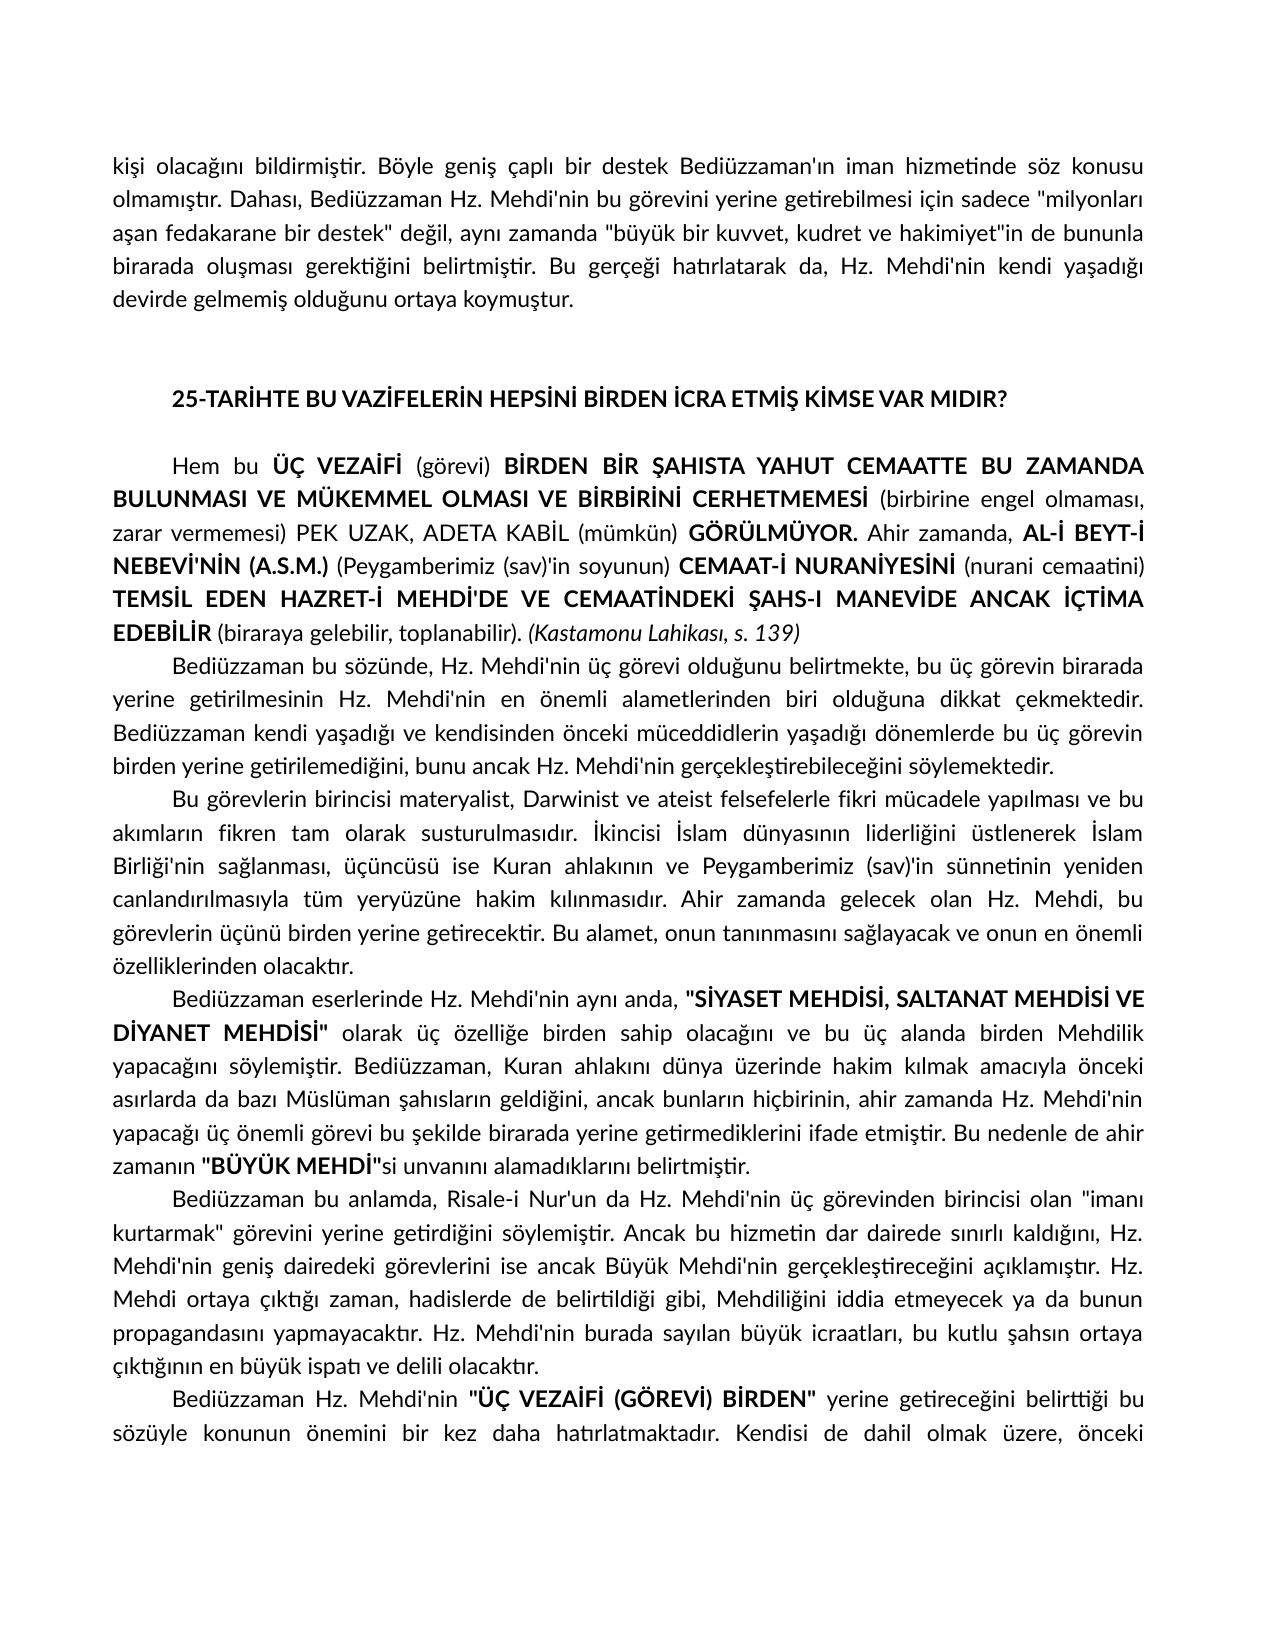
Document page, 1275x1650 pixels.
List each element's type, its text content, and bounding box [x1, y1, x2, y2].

text Bediüzzaman bu sözünde, Hz. Mehdi'nin üç görevi olduğunu belirtmekte, bu üç görevin birarada yerine getirilmesinin Hz. Mehdi'nin en önemli alametlerinden biri olduğuna dikkat çekmektedir. Bediüzzaman kendi yaşadığı ve kendisinden önceki müceddidlerin yaşadığı dönemlerde bu üç görevin birden yerine getirilemediğini, bunu ancak Hz. Mehdi'nin gerçekleştirebileceğini söylemektedir. [112, 648, 1145, 781]
text Hem bu ÜÇ VEZAİFİ (görevi) BİRDEN BİR ŞAHISTA YAHUT CEMAATTE BU ZAMANDA BULUNMASI VE MÜKEMMEL OLMASI VE BİRBİRİNİ CERHETMEMESİ (birbirine engel olmaması, zarar vermemesi) PEK UZAK, ADETA KABİL (mümkün) GÖRÜLMÜYOR. Ahir zamanda, AL-İ BEYT-İ NEBEVİ'NİN (A.S.M.) (Peygamberimiz (sav)'in soyunun) CEMAAT-İ NURANİYESİNİ (nurani cemaatini) TEMSİL EDEN HAZRET-İ MEHDİ'DE VE CEMAATİNDEKİ ŞAHS-I MANEVİDE ANCAK İÇTİMA EDEBİLİR (biraraya gelebilir, toplanabilir). (Kastamonu Lahikası, s. 139) [112, 448, 1145, 648]
text Bediüzzaman eserlerinde Hz. Mehdi'nin aynı anda, "SİYASET MEHDİSİ, SALTANAT MEHDİSİ VE DİYANET MEHDİSİ" olarak üç özelliğe birden sahip olacağını ve bu üç alanda birden Mehdilik yapacağını söylemiştir. Bediüzzaman, Kuran ahlakını dünya üzerinde hakim kılmak amacıyla önceki asırlarda da bazı Müslüman şahısların geldiğini, ancak bunların hiçbirinin, ahir zamanda Hz. Mehdi'nin yapacağı üç önemli görevi bu şekilde birarada yerine getirmediklerini ifade etmiştir. Bu nedenle de ahir zamanın "BÜYÜK MEHDİ"si unvanını alamadıklarını belirtmiştir. [112, 981, 1145, 1181]
text Bediüzzaman bu anlamda, Risale-i Nur'un da Hz. Mehdi'nin üç görevinden birincisi olan "imanı kurtarmak" görevini yerine getirdiğini söylemiştir. Ancak bu hizmetin dar dairede sınırlı kaldığını, Hz. Mehdi'nin geniş dairedeki görevlerini ise ancak Büyük Mehdi'nin gerçekleştireceğini açıklamıştır. Hz. Mehdi ortaya çıktığı zaman, hadislerde de belirtildiği gibi, Mehdiliğini iddia etmeyecek ya da bunun propagandasını yapmayacaktır. Hz. Mehdi'nin burada sayılan büyük icraatları, bu kutlu şahsın ortaya çıktığının en büyük ispatı ve delili olacaktır. [112, 1181, 1145, 1381]
text Bu görevlerin birincisi materyalist, Darwinist ve ateist felsefelerle fikri mücadele yapılması ve bu akımların fikren tam olarak susturulmasıdır. İkincisi İslam dünyasının liderliğini üstlenerek İslam Birliği'nin sağlanması, üçüncüsü ise Kuran ahlakının ve Peygamberimiz (sav)'in sünnetinin yeniden canlandırılmasıyla tüm yeryüzüne hakim kılınmasıdır. Ahir zamanda gelecek olan Hz. Mehdi, bu görevlerin üçünü birden yerine getirecektir. Bu alamet, onun tanınmasını sağlayacak ve onun en önemli özelliklerinden olacaktır. [112, 781, 1145, 981]
text 25-TARİHTE BU VAZİFELERİN HEPSİNİ BİRDEN İCRA ETMİŞ KİMSE VAR MIDIR? [112, 381, 1145, 414]
text kişi olacağını bildirmiştir. Böyle geniş çaplı bir destek Bediüzzaman'ın iman hizmetinde söz konusu olmamıştır. Dahası, Bediüzzaman Hz. Mehdi'nin bu görevini yerine getirebilmesi için sadece "milyonları aşan fedakarane bir destek" değil, aynı zamanda "büyük bir kuvvet, kudret ve hakimiyet"in de bununla birarada oluşması gerektiğini belirtmiştir. Bu gerçeği hatırlatarak da, Hz. Mehdi'nin kendi yaşadığı devirde gelmemiş olduğunu ortaya koymuştur. [112, 148, 1145, 314]
text Bediüzzaman Hz. Mehdi'nin "ÜÇ VEZAİFİ (GÖREVİ) BİRDEN" yerine getireceğini belirttiği bu sözüyle konunun önemini bir kez daha hatırlatmaktadır. Kendisi de dahil olmak üzere, önceki [112, 1381, 1145, 1448]
